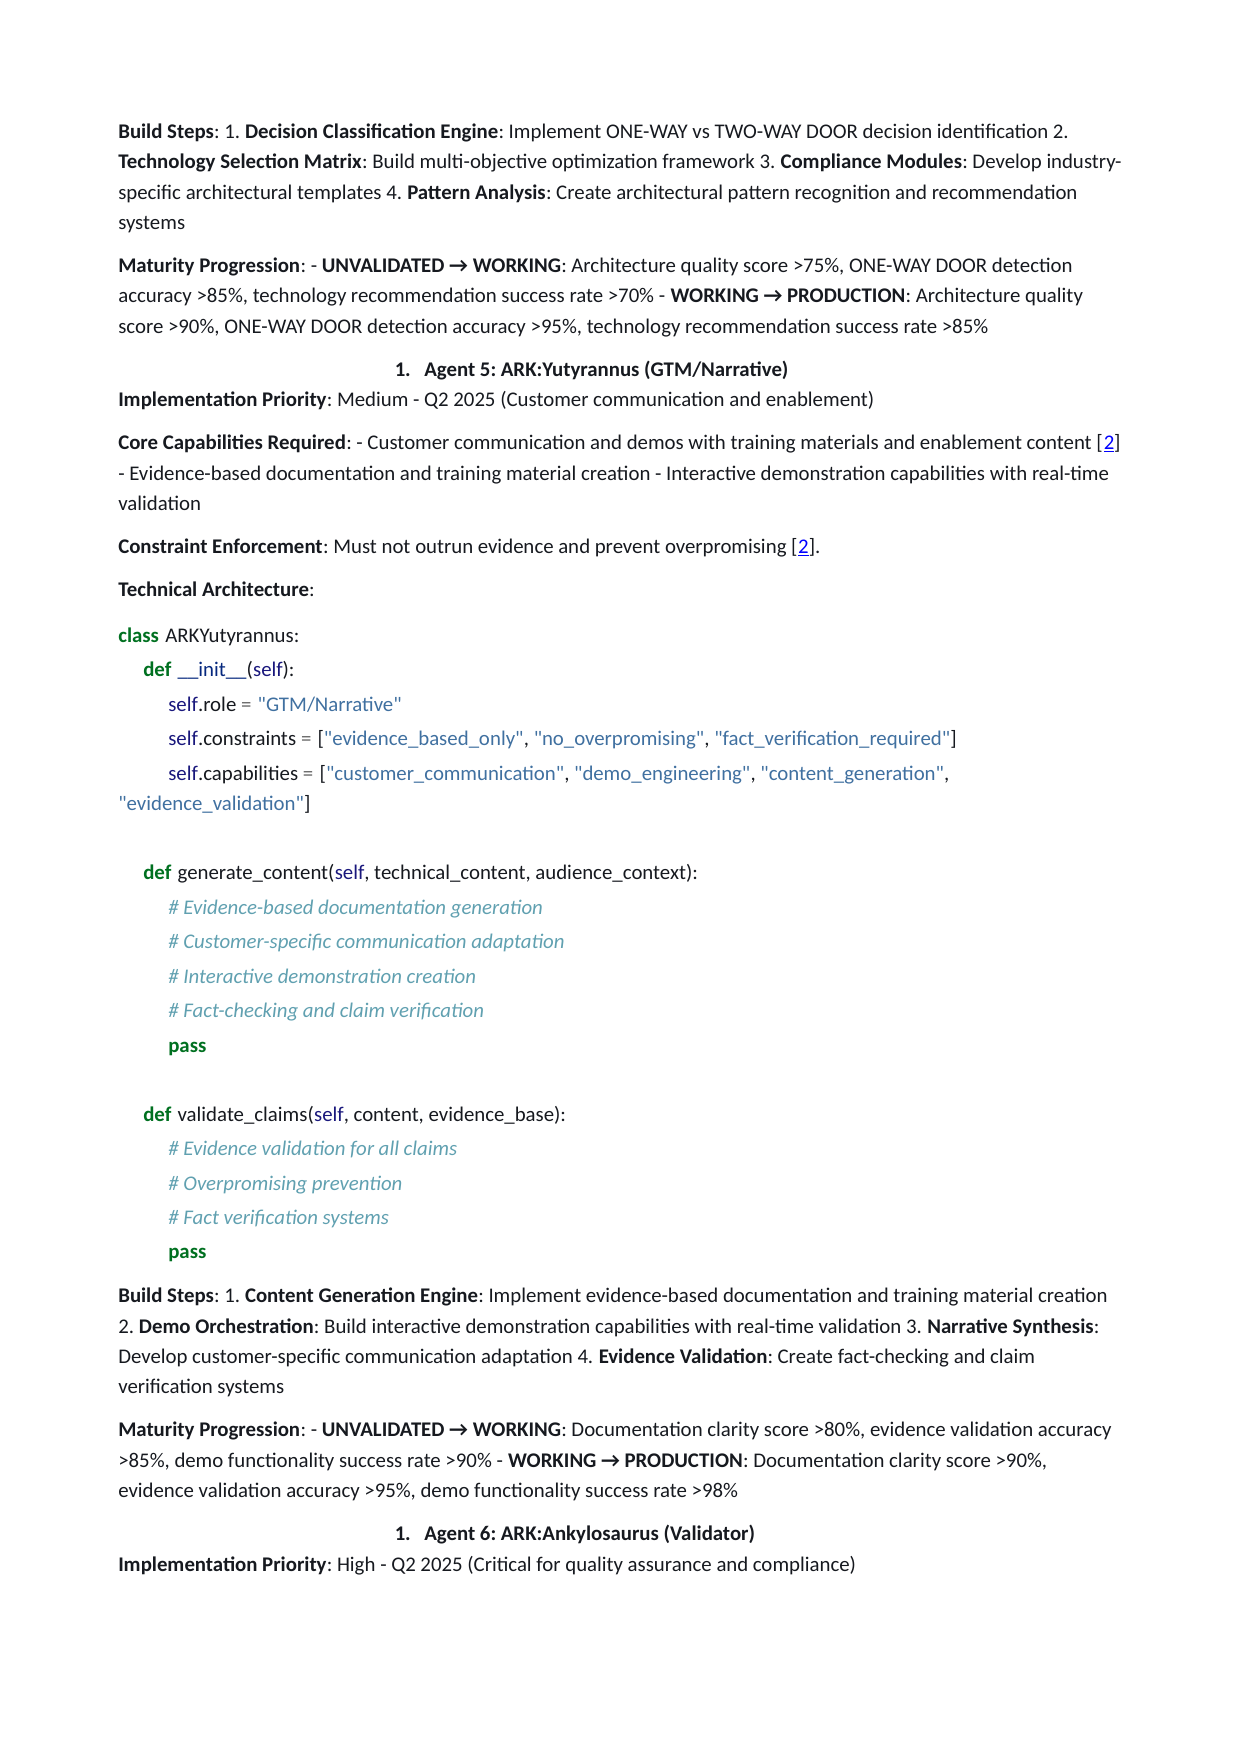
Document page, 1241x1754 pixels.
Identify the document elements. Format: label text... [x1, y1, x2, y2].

text Build Steps: 1. Decision Classification Engine: Implement ONE-WAY vs TWO-WAY DOOR decision identification 2. Technology Selection Matrix: Build multi-objective optimization framework 3. Compliance Modules: Develop industry-specific architectural templates 4. Pattern Analysis: Create architectural pattern recognition and recommendation systems [118, 118, 1122, 235]
text Maturity Progression: - UNVALIDATED → WORKING: Documentation clarity score >80%, evidence validation accuracy >85%, demo functionality success rate >90% - WORKING → PRODUCTION: Documentation clarity score >90%, evidence validation accuracy >95%, demo functionality success rate >98% [118, 1417, 1122, 1503]
text Core Capabilities Required: - Customer communication and demos with training materials and enablement content [2] - Evidence-based documentation and training material creation - Interactive demonstration capabilities with real-time validation [118, 429, 1122, 516]
text class ARKYutyrannus: def __init__(self): self.role = "GTM/Narrative" self.constraints = ["evidence_based_only", "no_overpromising", "fact_verification_required"] self.capabilities = ["customer_communication", "demo_engineering", "content_generation", "evidence_validation"] def generate_content(self, technical_content, audience_context): # Evidence-based documentation generation # Customer-specific communication adaptation # Interactive demonstration creation # Fact-checking and claim verification pass def validate_claims(self, content, evidence_base): # Evidence validation for all claims # Overpromising prevention # Fact verification systems pass [118, 619, 1122, 1264]
subtitle Agent 6: ARK:Ankylosaurus (Validator) [394, 1520, 1122, 1546]
text Technical Architecture: [118, 576, 1122, 601]
text Build Steps: 1. Content Generation Engine: Implement evidence-based documentation and training material creation 2. Demo Orchestration: Build interactive demonstration capabilities with real-time validation 3. Narrative Synthesis: Develop customer-specific communication adaptation 4. Evidence Validation: Create fact-checking and claim verification systems [118, 1282, 1122, 1399]
subtitle Agent 5: ARK:Yutyrannus (GTM/Narrative) [394, 356, 1122, 381]
text Maturity Progression: - UNVALIDATED → WORKING: Architecture quality score >75%, ONE-WAY DOOR detection accuracy >85%, technology recommendation success rate >70% - WORKING → PRODUCTION: Architecture quality score >90%, ONE-WAY DOOR detection accuracy >95%, technology recommendation success rate >85% [118, 252, 1122, 338]
text Implementation Priority: Medium - Q2 2025 (Customer communication and enablement) [118, 386, 1122, 412]
text Implementation Priority: High - Q2 2025 (Critical for quality assurance and compliance) [118, 1551, 1122, 1576]
text Constraint Enforcement: Must not outrun evidence and prevent overpromising [2]. [118, 533, 1122, 558]
